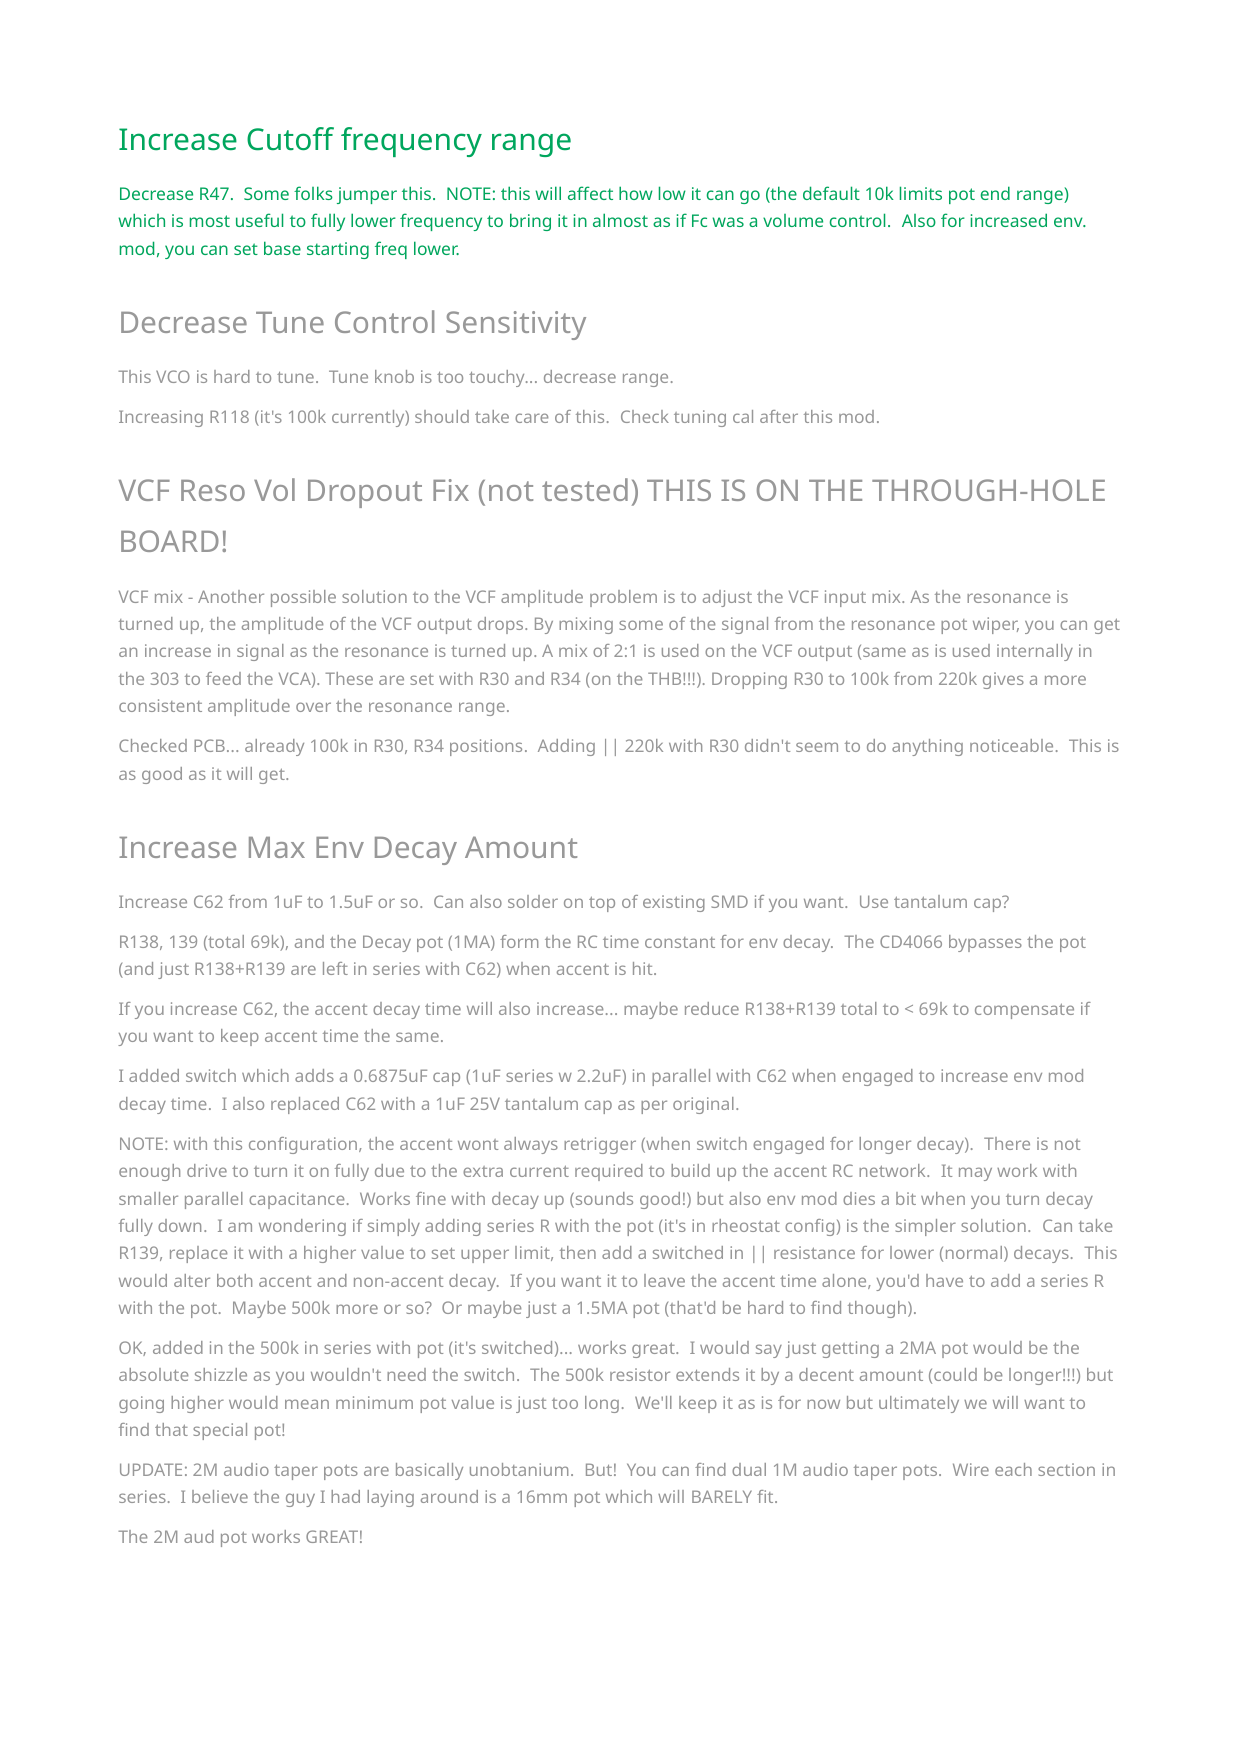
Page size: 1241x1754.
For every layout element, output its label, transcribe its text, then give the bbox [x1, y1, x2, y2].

text Checked PCB... already 100k in R30, R34 positions. Adding || 220k with R30 didn't seem to do anything noticeable. This is as good as it will get. [118, 734, 1122, 785]
text Increasing R118 (it's 100k currently) should take care of this. Check tuning cal after this mod. [118, 405, 1122, 429]
text VCF mix - Another possible solution to the VCF amplitude problem is to adjust the VCF input mix. As the resonance is turned up, the amplitude of the VCF output drops. By mixing some of the signal from the resonance pot wiper, you can get an increase in signal as the resonance is turned up. A mix of 2:1 is used on the VCF output (same as is used internally in the 303 to feed the VCA). These are set with R30 and R34 (on the THB!!!). Dropping R30 to 100k from 220k gives a more consistent amplitude over the resonance range. [118, 584, 1122, 718]
subtitle Increase Max Env Decay Amount [118, 826, 1122, 867]
text This VCO is hard to tune. Tune knob is too touchy... decrease range. [118, 365, 1122, 389]
text R138, 139 (total 69k), and the Decay pot (1MA) form the RC time constant for env decay. The CD4066 bypasses the pot (and just R138+R139 are left in series with C62) when accent is hit. [118, 929, 1122, 981]
text Increase C62 from 1uF to 1.5uF or so. Can also solder on top of existing SMD if you want. Use tantalum cap? [118, 889, 1122, 913]
text NOTE: with this configuration, the accent wont always retrigger (when switch engaged for longer decay). There is not enough drive to turn it on fully due to the extra current required to build up the accent RC network. It may work with smaller parallel capacitance. Works fine with decay up (sounds good!) but also env mod dies a bit when you turn decay fully down. I am wondering if simply adding series R with the pot (it's in rheostat config) is the simpler solution. Can take R139, replace it with a higher value to set upper limit, then add a switched in || resistance for lower (normal) decays. This would alter both accent and non-accent decay. If you want it to leave the accent time alone, you'd have to add a series R with the pot. Maybe 500k more or so? Or maybe just a 1.5MA pot (that'd be hard to find though). [118, 1131, 1122, 1319]
subtitle Increase Cutoff frequency range [118, 118, 1122, 159]
text I added switch which adds a 0.6875uF cap (1uF series w 2.2uF) in parallel with C62 when engaged to increase env mod decay time. I also replaced C62 with a 1uF 25V tantalum cap as per original. [118, 1064, 1122, 1115]
text The 2M aud pot works GREAT! [118, 1525, 1122, 1549]
text Decrease R47. Some folks jumper this. NOTE: this will affect how low it can go (the default 10k limits pot end range) which is most useful to fully lower frequency to bring it in almost as if Fc was a volume control. Also for increased env. mod, you can set base starting freq lower. [118, 182, 1122, 260]
text UPDATE: 2M audio taper pots are basically unobtanium. But! You can find dual 1M audio taper pots. Wire each section in series. I believe the guy I had laying around is a 16mm pot which will BARELY fit. [118, 1458, 1122, 1509]
subtitle VCF Reso Vol Dropout Fix (not tested) THIS IS ON THE THROUGH-HOLE BOARD! [118, 470, 1122, 562]
text If you increase C62, the accent decay time will also increase... maybe reduce R138+R139 total to < 69k to compensate if you want to keep accent time the same. [118, 997, 1122, 1048]
subtitle Decrease Tune Control Sensitivity [118, 301, 1122, 342]
text OK, added in the 500k in series with pot (it's switched)... works great. I would say just getting a 2MA pot would be the absolute shizzle as you wouldn't need the switch. The 500k resistor extends it by a decent amount (could be longer!!!) but going higher would mean minimum pot value is just too long. We'll keep it as is for now but ultimately we will want to find that special pot! [118, 1336, 1122, 1442]
